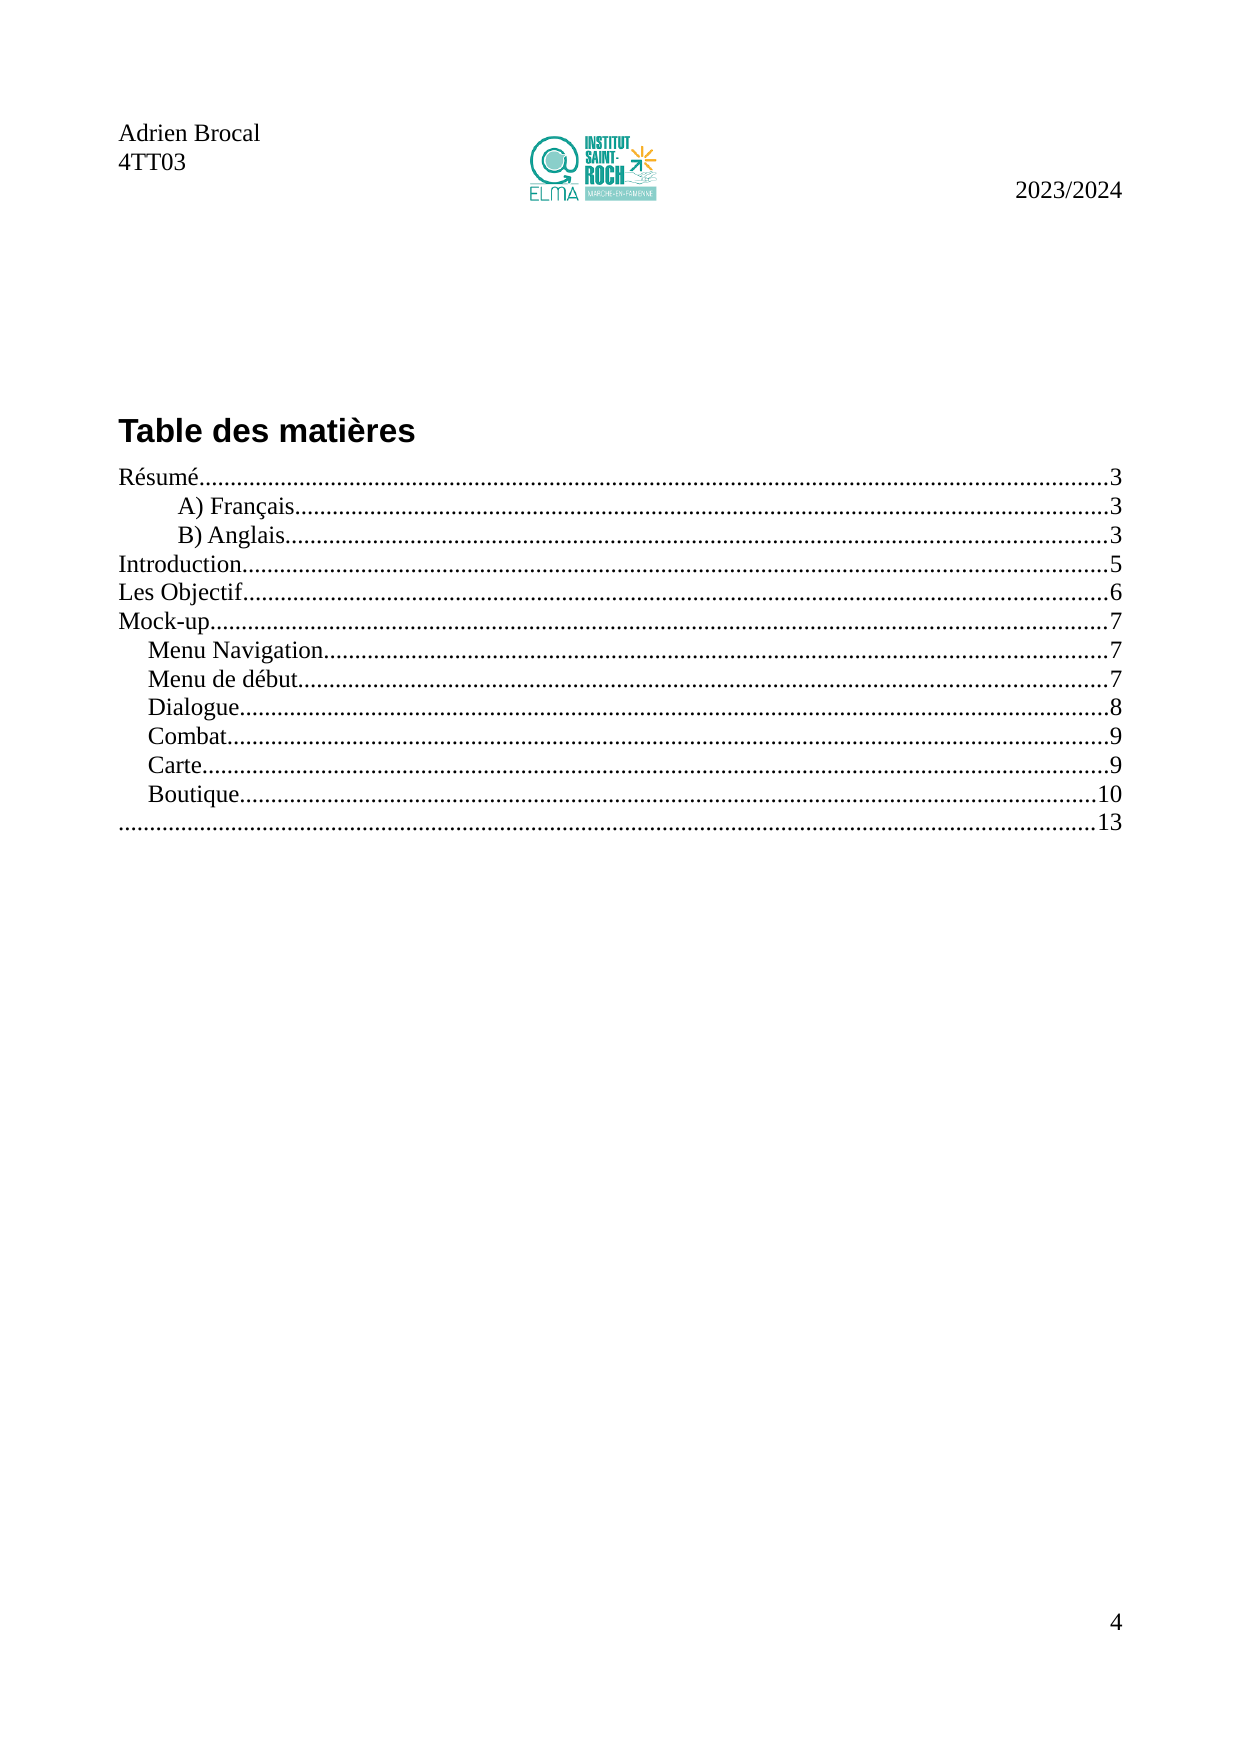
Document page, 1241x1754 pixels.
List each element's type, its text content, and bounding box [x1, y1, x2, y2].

text Introduction 5 [118, 549, 1122, 577]
picture [511, 86, 664, 240]
text 13 [118, 807, 1122, 836]
text A) Français 3 [177, 491, 1122, 520]
text Résumé 3 [118, 462, 1122, 491]
subtitle Table des matières [118, 412, 1122, 450]
text Mock-up 7 [118, 606, 1122, 635]
text Carte 9 [148, 750, 1122, 779]
text Menu Navigation 7 [148, 635, 1122, 664]
text B) Anglais 3 [177, 520, 1122, 549]
text Combat 9 [148, 721, 1122, 750]
text Menu de début 7 [148, 664, 1122, 692]
text Dialogue 8 [148, 692, 1122, 721]
text Les Objectif 6 [118, 577, 1122, 606]
text Boutique 10 [148, 779, 1122, 807]
